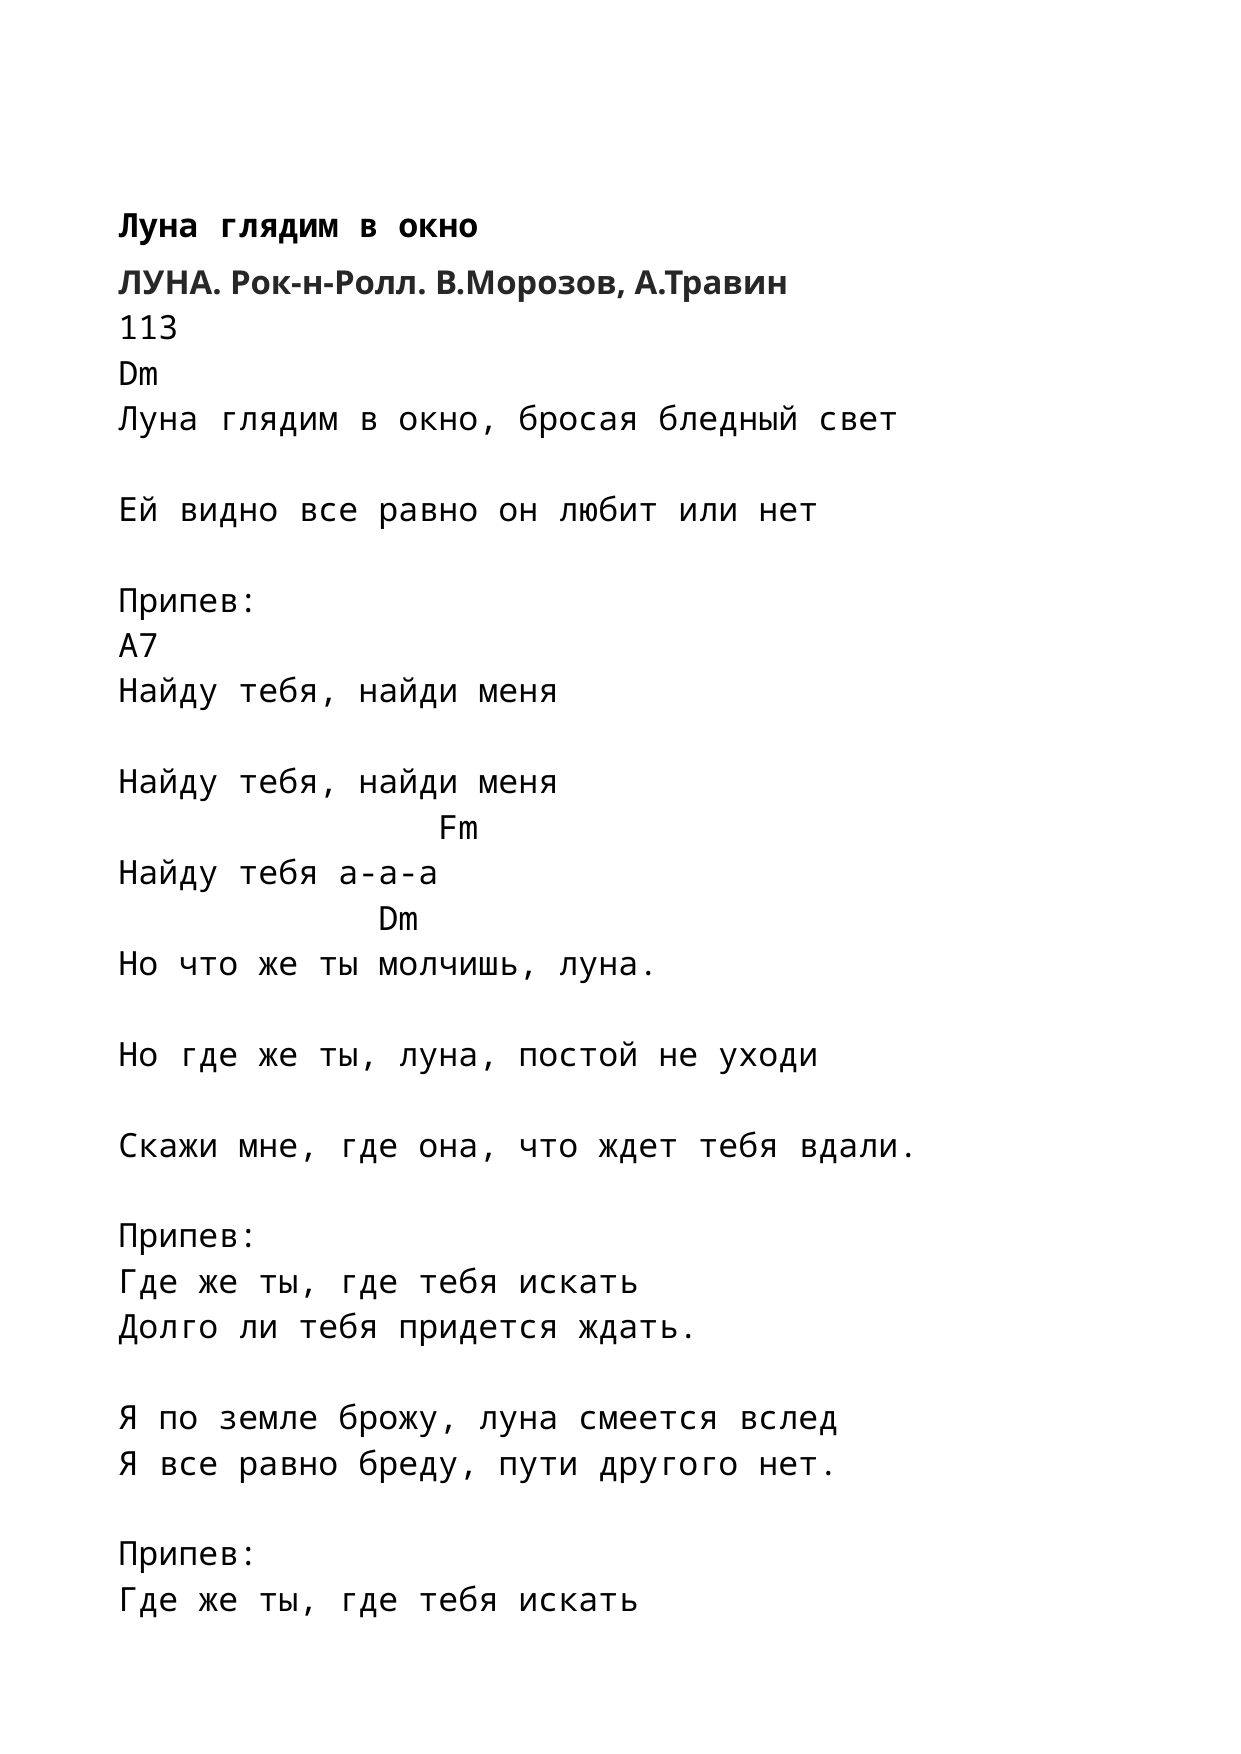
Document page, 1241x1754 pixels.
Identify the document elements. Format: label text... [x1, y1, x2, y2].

text Я по земле брожу, луна смеется вслед [118, 1394, 1122, 1439]
text Припев: [118, 1212, 1122, 1258]
text Но где же ты, луна, постой не уходи [118, 1031, 1122, 1076]
text Dm [118, 349, 1122, 395]
text Припев: [118, 576, 1122, 622]
text Где же ты, где тебя искать [118, 1258, 1122, 1303]
text Fm [118, 803, 1122, 849]
text Ей видно все равно он любит или нет [118, 486, 1122, 531]
subtitle ЛУНА. Рок-н-Ролл. В.Морозов, А.Травин [118, 259, 1122, 304]
text Где же ты, где тебя искать [118, 1576, 1122, 1621]
text A7 [118, 622, 1122, 667]
text Но что же ты молчишь, луна. [118, 940, 1122, 985]
text Припев: [118, 1530, 1122, 1576]
text Я все равно бреду, пути другого нет. [118, 1439, 1122, 1485]
text Найду тебя, найди меня [118, 667, 1122, 713]
text 113 [118, 304, 1122, 349]
text Луна глядим в окно, бросая бледный свет [118, 395, 1122, 440]
text Найду тебя, найди меня [118, 758, 1122, 803]
text Dm [118, 894, 1122, 940]
text Скажи мне, где она, что ждет тебя вдали. [118, 1121, 1122, 1167]
text Долго ли тебя придется ждать. [118, 1303, 1122, 1348]
text Найду тебя а-а-а [118, 849, 1122, 894]
subtitle Луна глядим в окно [118, 201, 1122, 247]
